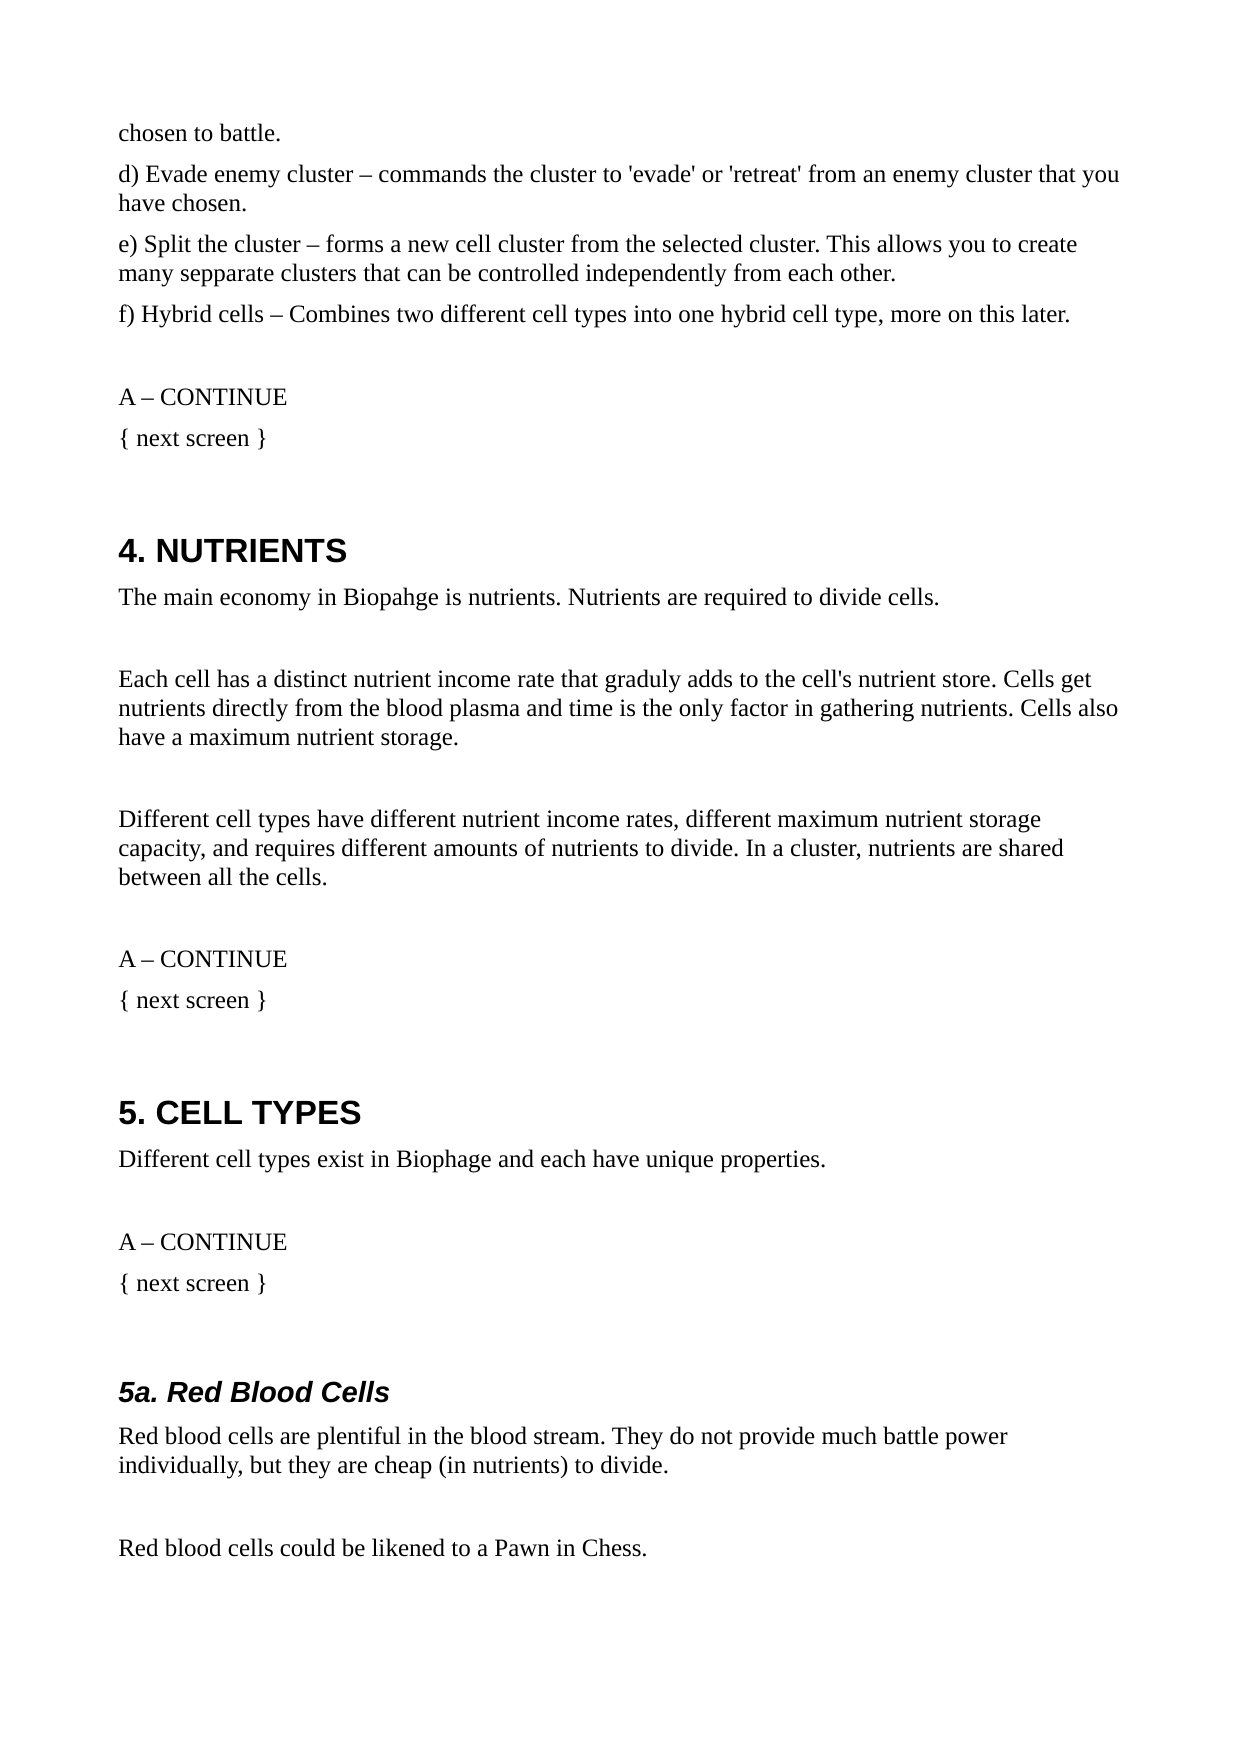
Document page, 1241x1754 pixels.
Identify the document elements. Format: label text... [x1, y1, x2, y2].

text e) Split the cluster – forms a new cell cluster from the selected cluster. This allows you to create many sepparate clusters that can be controlled independently from each other. [118, 229, 1122, 287]
text d) Evade enemy cluster – commands the cluster to 'evade' or 'retreat' from an enemy cluster that you have chosen. [118, 159, 1122, 217]
text A – CONTINUE [118, 1227, 1122, 1255]
text Different cell types exist in Biophage and each have unique properties. [118, 1144, 1122, 1173]
subtitle 4. NUTRIENTS [118, 531, 1122, 569]
text Red blood cells are plentiful in the blood stream. They do not provide much battle power individually, but they are cheap (in nutrients) to divide. [118, 1421, 1122, 1479]
text Red blood cells could be likened to a Pawn in Chess. [118, 1533, 1122, 1561]
text A – CONTINUE [118, 944, 1122, 973]
text A – CONTINUE [118, 382, 1122, 411]
subtitle 5. CELL TYPES [118, 1093, 1122, 1132]
text { next screen } [118, 986, 1122, 1014]
text Each cell has a distinct nutrient income rate that graduly adds to the cell's nutrient store. Cells get nutrients directly from the blood plasma and time is the only factor in gathering nutrients. Cells also have a maximum nutrient storage. [118, 664, 1122, 751]
text The main economy in Biopahge is nutrients. Nutrients are required to divide cells. [118, 582, 1122, 611]
text { next screen } [118, 423, 1122, 452]
text { next screen } [118, 1268, 1122, 1297]
text chosen to battle. [118, 118, 1122, 147]
text f) Hybrid cells – Combines two different cell types into one hybrid cell type, more on this later. [118, 299, 1122, 328]
subtitle 5a. Red Blood Cells [118, 1375, 1122, 1409]
text Different cell types have different nutrient income rates, different maximum nutrient storage capacity, and requires different amounts of nutrients to divide. In a cluster, nutrients are shared between all the cells. [118, 804, 1122, 891]
